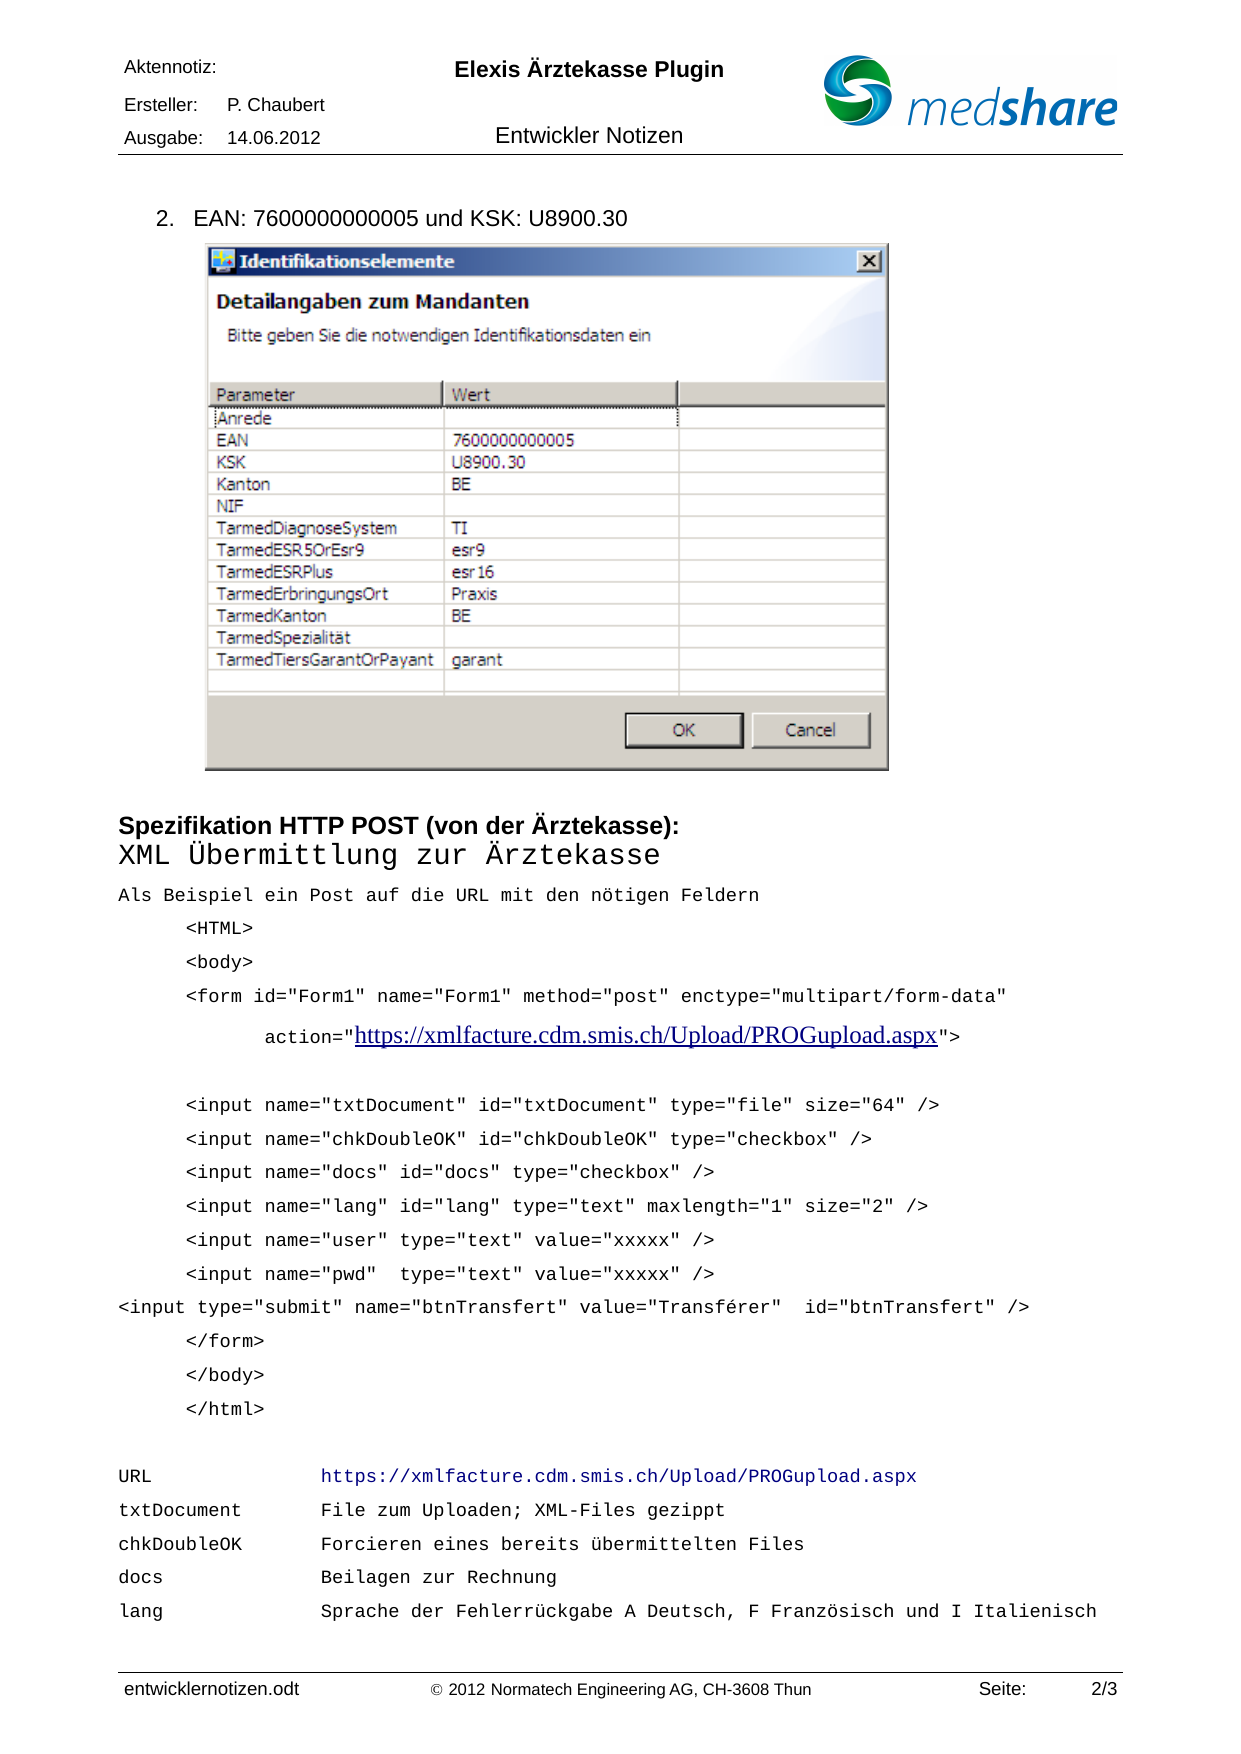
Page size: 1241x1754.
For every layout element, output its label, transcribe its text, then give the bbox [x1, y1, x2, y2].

text Als Beispiel ein Post auf die URL mit den nötigen Feldern [118, 885, 1122, 907]
text lang Sprache der Fehlerrückgabe A Deutsch, F Französisch und I Italienisch [118, 1602, 1122, 1623]
text <body> [118, 953, 1122, 974]
text <input name="user" type="text" value="xxxxx" /> [118, 1231, 1122, 1252]
text </form> [118, 1332, 1122, 1353]
text URL https://xmlfacture.cdm.smis.ch/Upload/PROGupload.aspx [118, 1467, 1122, 1488]
text <input name="txtDocument" id="txtDocument" type="file" size="64" /> [118, 1096, 1122, 1117]
picture [823, 55, 1118, 126]
text <input type="submit" name="btnTransfert" value="Transférer" id="btnTransfert" /> [118, 1298, 1122, 1319]
text <form id="Form1" name="Form1" method="post" enctype="multipart/form-data" [118, 987, 1122, 1008]
text Spezifikation HTTP POST (von der Ärztekasse): [118, 811, 1122, 840]
list EAN: 7600000000005 und KSK: U8900.30 [156, 205, 1122, 758]
text <input name="pwd" type="text" value="xxxxx" /> [118, 1264, 1122, 1286]
text XML Übermittlung zur Ärztekasse [118, 840, 1122, 873]
text <input name="lang" id="lang" type="text" maxlength="1" size="2" /> [118, 1197, 1122, 1218]
text <input name="docs" id="docs" type="checkbox" /> [118, 1163, 1122, 1184]
picture [204, 243, 889, 771]
text <input name="chkDoubleOK" id="chkDoubleOK" type="checkbox" /> [118, 1129, 1122, 1151]
text </body> [118, 1366, 1122, 1387]
text </html> [118, 1399, 1122, 1421]
text docs Beilagen zur Rechnung [118, 1568, 1122, 1589]
text txtDocument File zum Uploaden; XML-Files gezippt [118, 1501, 1122, 1522]
text chkDoubleOK Forcieren eines bereits übermittelten Files [118, 1534, 1122, 1556]
text <HTML> [118, 919, 1122, 940]
text action="https://xmlfacture.cdm.smis.ch/Upload/PROGupload.aspx"> [118, 1020, 1122, 1049]
